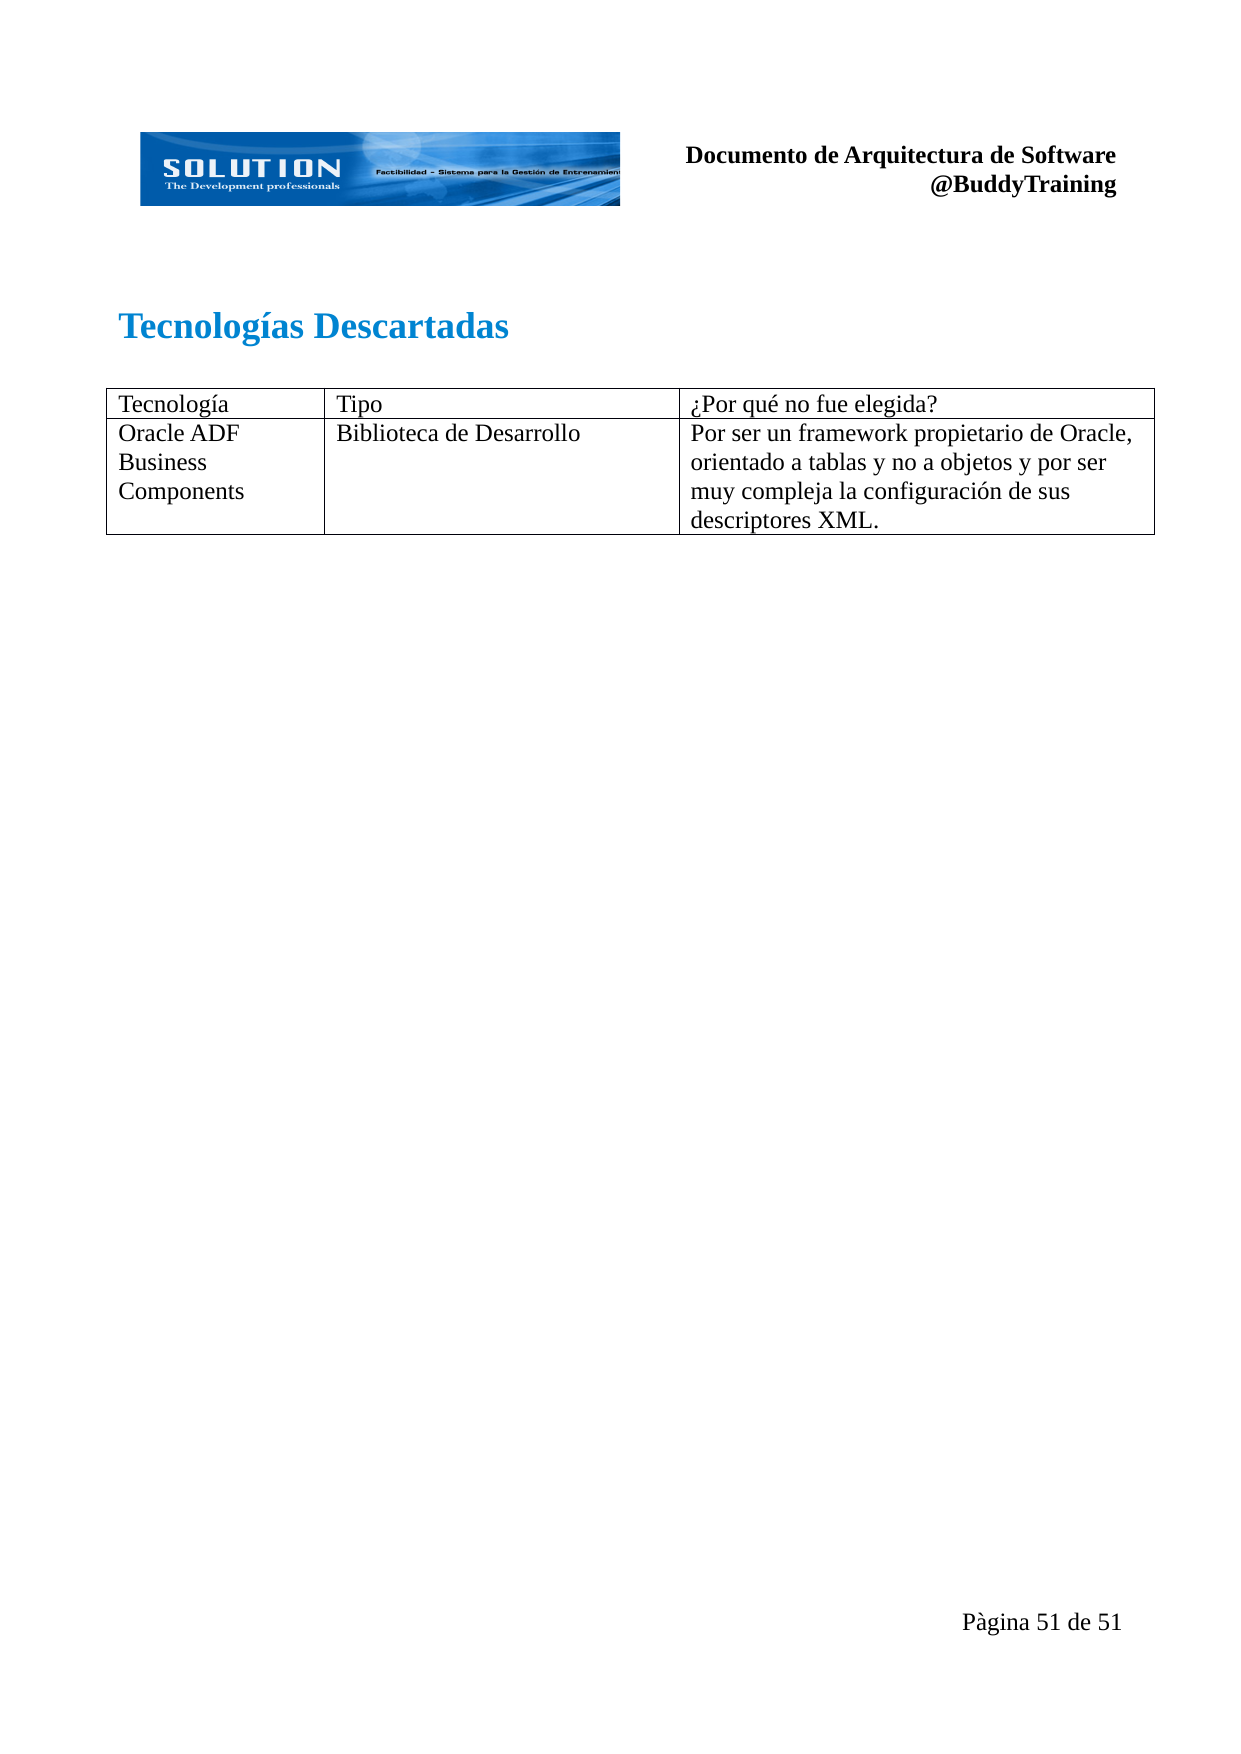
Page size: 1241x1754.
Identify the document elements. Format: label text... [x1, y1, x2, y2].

subtitle Tecnologías Descartadas [118, 303, 1122, 346]
table_header ¿Por qué no fue elegida? [680, 389, 1154, 417]
table_header Tecnología [107, 389, 324, 417]
table_cell Biblioteca de Desarrollo [325, 419, 679, 533]
picture [140, 132, 621, 206]
table_cell Por ser un framework propietario de Oracle, orientado a tablas y no a objetos y por ser muy compleja la configuración de sus descriptores XML. [680, 419, 1154, 533]
table_header Tipo [325, 389, 679, 417]
table_cell Oracle ADF Business Components [107, 419, 324, 533]
